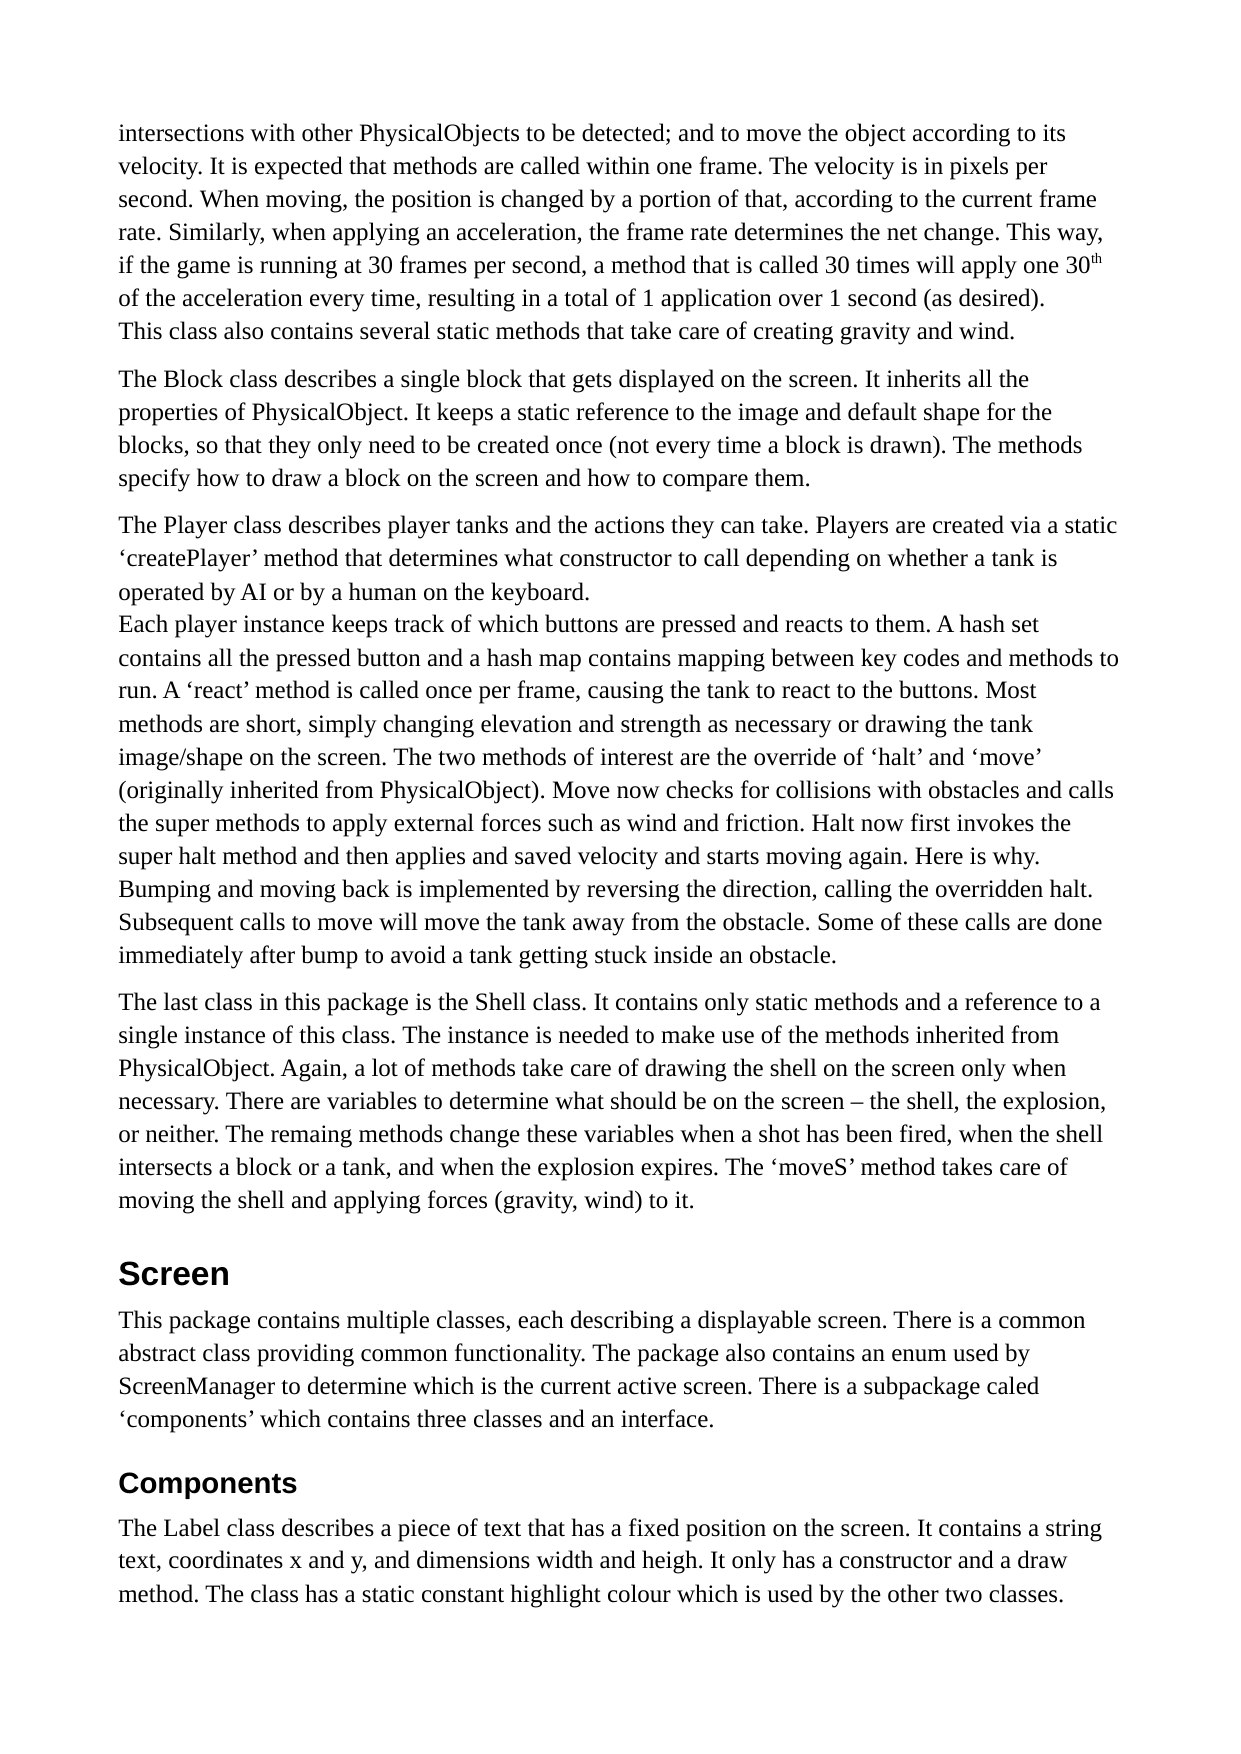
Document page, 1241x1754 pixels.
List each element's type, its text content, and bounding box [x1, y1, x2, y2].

text The Player class describes player tanks and the actions they can take. Players are created via a static ‘createPlayer’ method that determines what constructor to call depending on whether a tank is operated by AI or by a human on the keyboard. Each player instance keeps track of which buttons are pressed and reacts to them. A hash set contains all the pressed button and a hash map contains mapping between key codes and methods to run. A ‘react’ method is called once per frame, causing the tank to react to the buttons. Most methods are short, simply changing elevation and strength as necessary or drawing the tank image/shape on the screen. The two methods of interest are the override of ‘halt’ and ‘move’ (originally inherited from PhysicalObject). Move now checks for collisions with obstacles and calls the super methods to apply external forces such as wind and friction. Halt now first invokes the super halt method and then applies and saved velocity and starts moving again. Here is why. Bumping and moving back is implemented by reversing the direction, calling the overridden halt. Subsequent calls to move will move the tank away from the obstacle. Some of these calls are done immediately after bump to avoid a tank getting stuck inside an obstacle. [118, 511, 1122, 968]
text The Label class describes a piece of text that has a fixed position on the screen. It contains a string text, coordinates x and y, and dimensions width and heigh. It only has a constructor and a draw method. The class has a static constant highlight colour which is used by the other two classes. [118, 1513, 1122, 1607]
text The Block class describes a single block that gets displayed on the screen. It inherits all the properties of PhysicalObject. It keeps a static reference to the image and default shape for the blocks, so that they only need to be created once (not every time a block is drawn). The methods specify how to draw a block on the screen and how to compare them. [118, 364, 1122, 492]
subtitle Components [118, 1466, 1122, 1500]
text The last class in this package is the Shell class. It contains only static methods and a reference to a single instance of this class. The instance is needed to make use of the methods inherited from PhysicalObject. Again, a lot of methods take care of drawing the shell on the screen only when necessary. There are variables to determine what should be on the screen – the shell, the explosion, or neither. The remaing methods change these variables when a shot has been fired, when the shell intersects a block or a tank, and when the explosion expires. The ‘moveS’ method takes care of moving the shell and applying forces (gravity, wind) to it. [118, 987, 1122, 1214]
text This package contains multiple classes, each describing a displayable screen. There is a common abstract class providing common functionality. The package also contains an enum used by ScreenManager to determine which is the current active screen. There is a subpackage caled ‘components’ which contains three classes and an interface. [118, 1305, 1122, 1433]
text intersections with other PhysicalObjects to be detected; and to move the object according to its velocity. It is expected that methods are called within one frame. The velocity is in pixels per second. When moving, the position is changed by a portion of that, according to the current frame rate. Similarly, when applying an acceleration, the frame rate determines the net change. This way, if the game is running at 30 frames per second, a method that is called 30 times will apply one 30th of the acceleration every time, resulting in a total of 1 application over 1 second (as desired). This class also contains several static methods that take care of creating gravity and wind. [118, 118, 1122, 345]
subtitle Screen [118, 1254, 1122, 1293]
